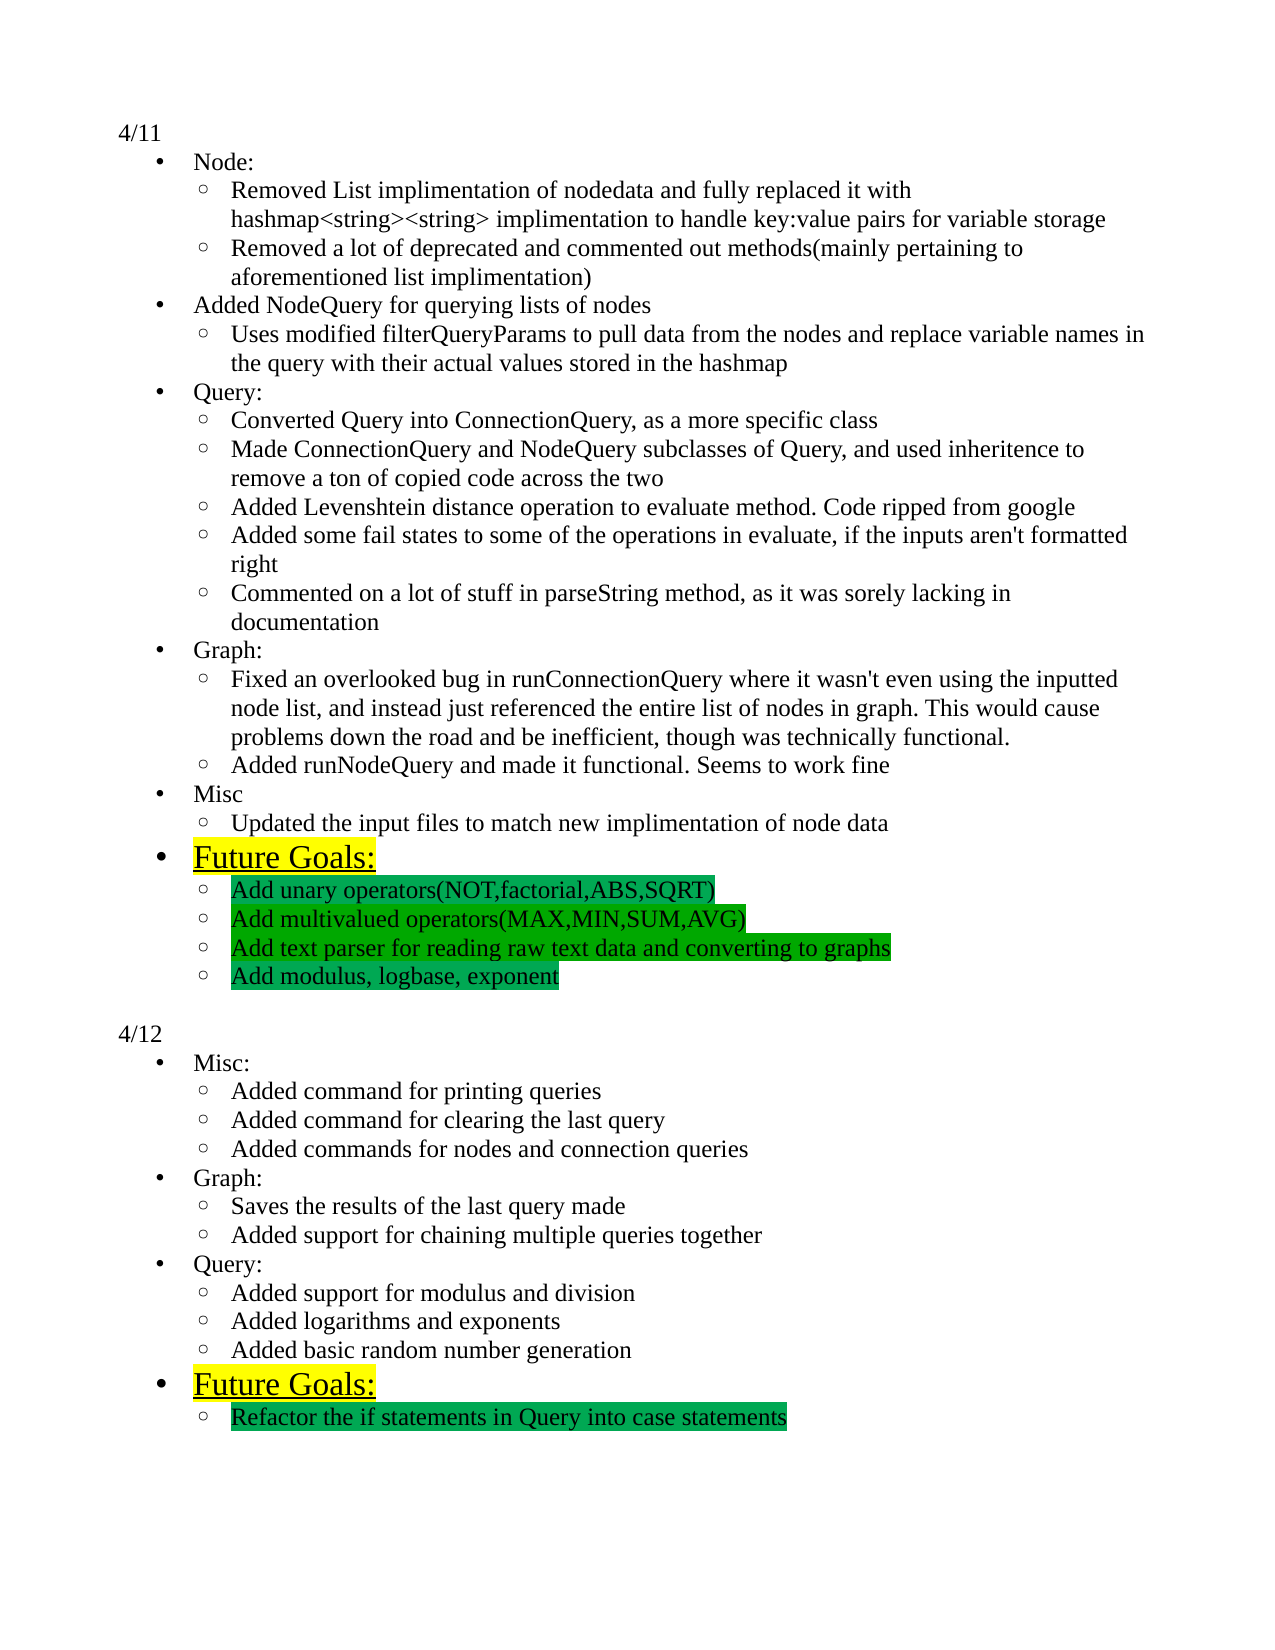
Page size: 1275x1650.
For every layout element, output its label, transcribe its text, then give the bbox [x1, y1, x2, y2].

text 4/11 [118, 118, 1157, 147]
list Removed a lot of deprecated and commented out methods(mainly pertaining to aforementioned list implimentation) [193, 233, 1157, 291]
list Misc: [156, 1048, 1157, 1076]
list Added commands for nodes and connection queries [193, 1134, 1157, 1163]
list Added basic random number generation [193, 1335, 1157, 1364]
text 4/12 [118, 1019, 1157, 1048]
list Query: [156, 377, 1157, 406]
list Add text parser for reading raw text data and converting to graphs [193, 933, 1157, 961]
list Added logarithms and exponents [193, 1306, 1157, 1335]
list Add unary operators(NOT,factorial,ABS,SQRT) [193, 875, 1157, 904]
list Added command for clearing the last query [193, 1105, 1157, 1134]
list Added support for modulus and division [193, 1278, 1157, 1306]
list Add modulus, logbase, exponent [193, 961, 1157, 990]
list Converted Query into ConnectionQuery, as a more specific class [193, 406, 1157, 434]
list Added runNodeQuery and made it functional. Seems to work fine [193, 751, 1157, 779]
list Saves the results of the last query made [193, 1191, 1157, 1220]
list Added Levenshtein distance operation to evaluate method. Code ripped from google [193, 492, 1157, 521]
list Added some fail states to some of the operations in evaluate, if the inputs aren't formatted right [193, 521, 1157, 578]
list Added NodeQuery for querying lists of nodes [156, 291, 1157, 319]
list Uses modified filterQueryParams to pull data from the nodes and replace variable names in the query with their actual values stored in the hashmap [193, 319, 1157, 377]
list Future Goals: [156, 837, 1157, 875]
list Commented on a lot of stuff in parseString method, as it was sorely lacking in documentation [193, 578, 1157, 636]
list Graph: [156, 1163, 1157, 1191]
list Added support for chaining multiple queries together [193, 1220, 1157, 1249]
list Added command for printing queries [193, 1076, 1157, 1105]
list Add multivalued operators(MAX,MIN,SUM,AVG) [193, 904, 1157, 933]
list Future Goals: [156, 1364, 1157, 1402]
list Graph: [156, 636, 1157, 664]
list Fixed an overlooked bug in runConnectionQuery where it wasn't even using the inputted node list, and instead just referenced the entire list of nodes in graph. This would cause problems down the road and be inefficient, though was technically functional. [193, 664, 1157, 751]
list Refactor the if statements in Query into case statements [193, 1402, 1157, 1431]
list Node: [156, 147, 1157, 176]
list Misc [156, 779, 1157, 808]
list Made ConnectionQuery and NodeQuery subclasses of Query, and used inheritence to remove a ton of copied code across the two [193, 434, 1157, 492]
list Updated the input files to match new implimentation of node data [193, 808, 1157, 837]
list Removed List implimentation of nodedata and fully replaced it with hashmap<string><string> implimentation to handle key:value pairs for variable storage [193, 176, 1157, 233]
list Query: [156, 1249, 1157, 1278]
